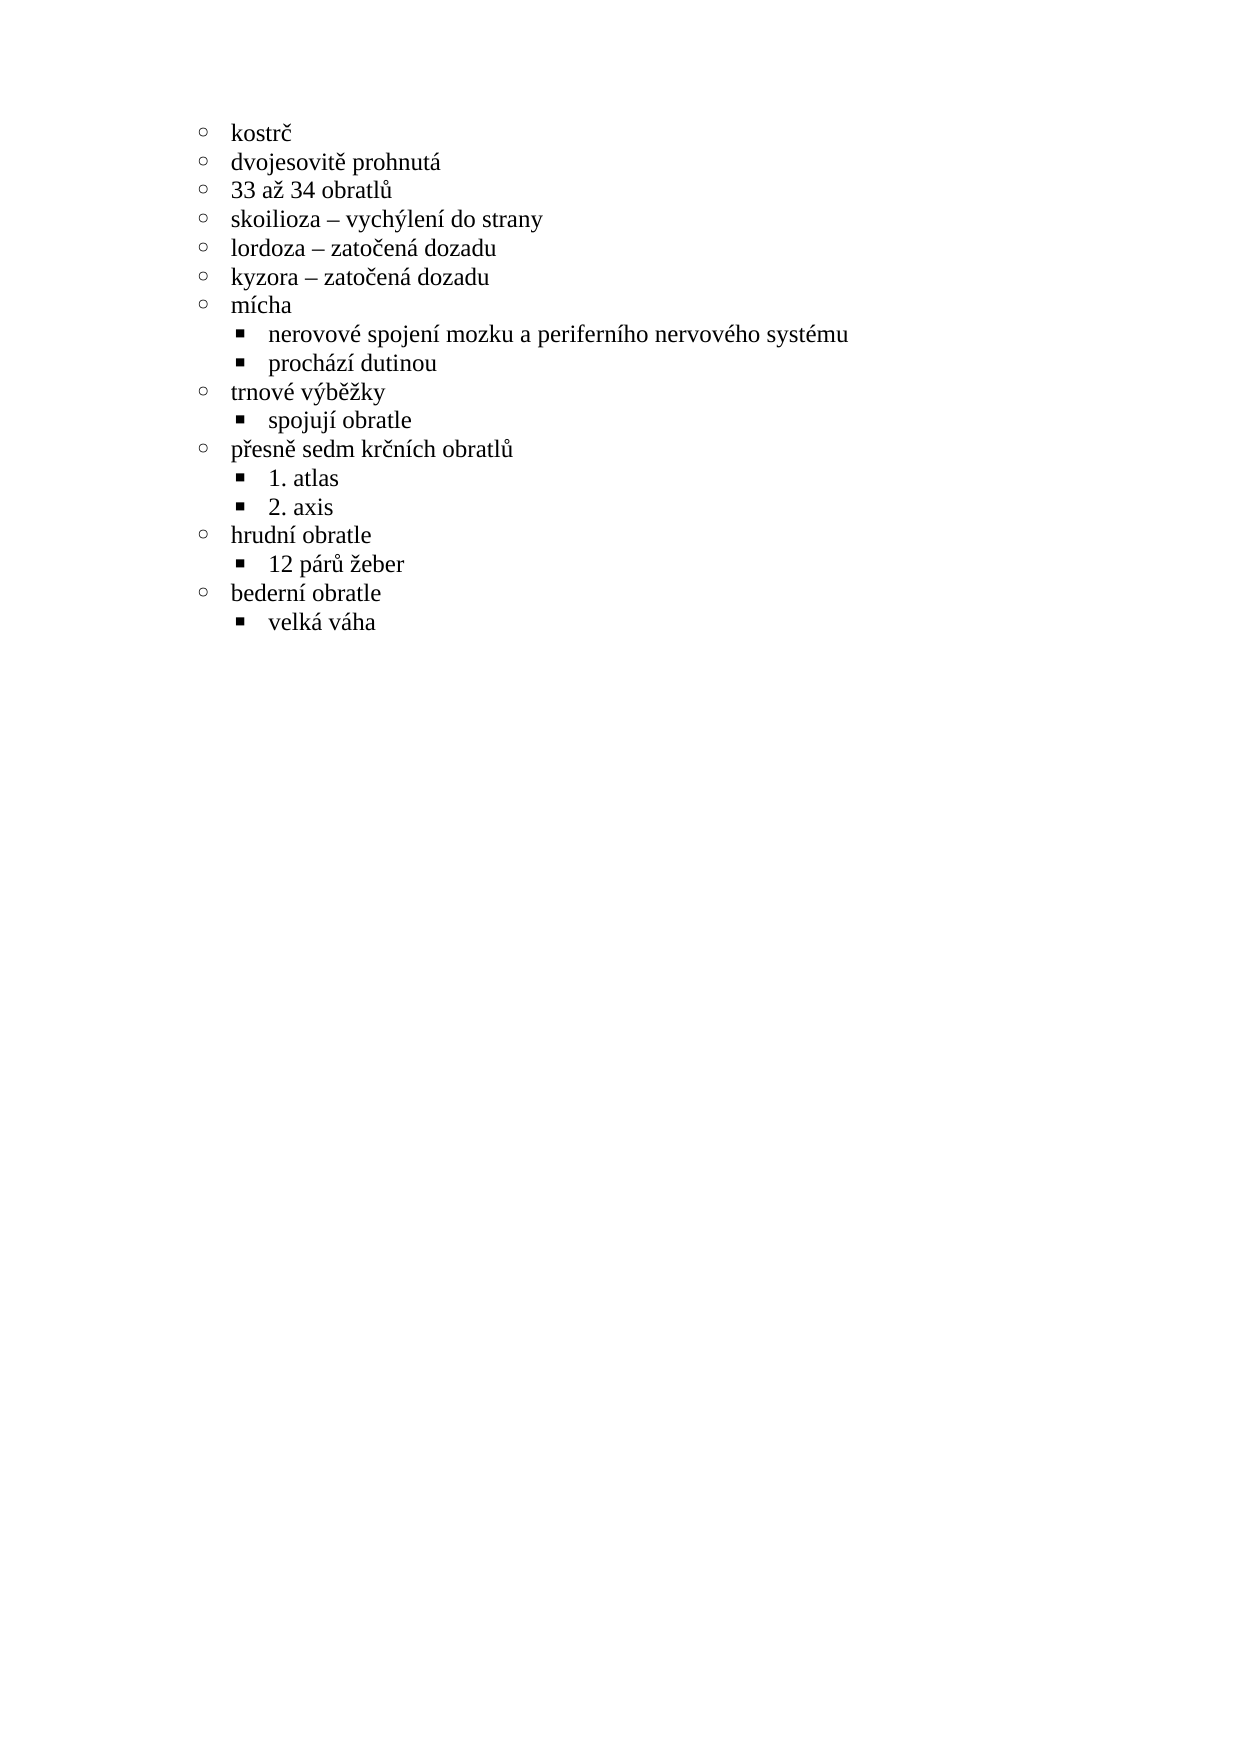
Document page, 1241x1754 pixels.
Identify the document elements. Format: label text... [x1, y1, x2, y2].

list kyzora – zatočená dozadu [193, 262, 1122, 291]
list spojují obratle [231, 406, 1122, 434]
list přesně sedm krčních obratlů [193, 434, 1122, 463]
list hrudní obratle [193, 521, 1122, 549]
list 33 až 34 obratlů [193, 176, 1122, 204]
list bederní obratle [193, 578, 1122, 607]
list prochází dutinou [231, 348, 1122, 377]
list nerovové spojení mozku a periferního nervového systému [231, 319, 1122, 348]
list velká váha [231, 607, 1122, 636]
list skoilioza – vychýlení do strany [193, 204, 1122, 233]
list dvojesovitě prohnutá [193, 147, 1122, 176]
list mícha [193, 291, 1122, 319]
list 12 párů žeber [231, 549, 1122, 578]
list lordoza – zatočená dozadu [193, 233, 1122, 262]
list kostrč [193, 118, 1122, 147]
list 1. atlas [231, 463, 1122, 492]
list trnové výběžky [193, 377, 1122, 406]
list 2. axis [231, 492, 1122, 521]
